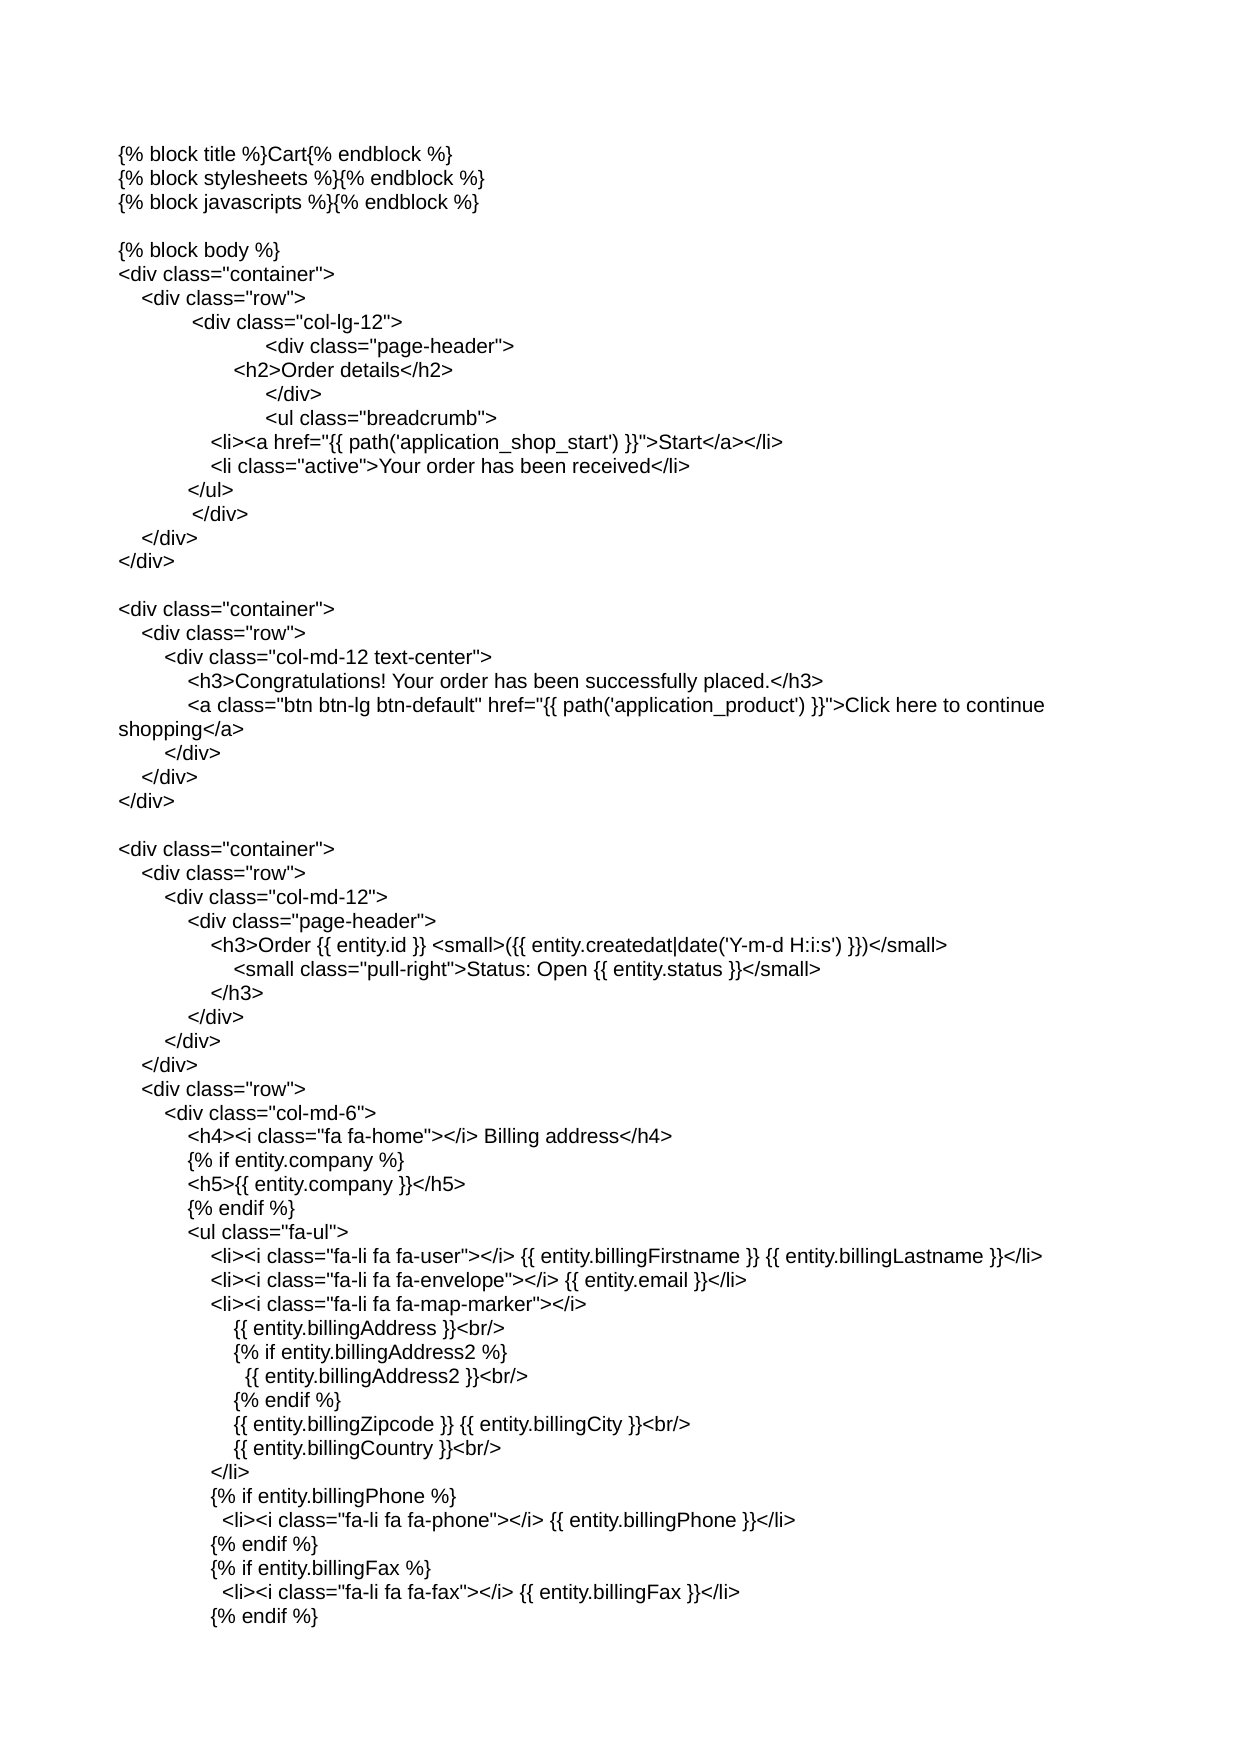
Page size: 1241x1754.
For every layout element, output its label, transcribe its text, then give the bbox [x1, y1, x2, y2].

text </li> [118, 1460, 1122, 1484]
text </div> [118, 741, 1122, 765]
text {% block stylesheets %}{% endblock %} [118, 166, 1122, 190]
text {{ entity.billingCountry }}<br/> [118, 1436, 1122, 1460]
text </h3> [118, 981, 1122, 1004]
text </ul> [118, 477, 1122, 501]
text <li><a href="{{ path('application_shop_start') }}">Start</a></li> [118, 429, 1122, 453]
text <div class="container"> [118, 837, 1122, 861]
text {% endif %} [118, 1603, 1122, 1627]
text {% endif %} [118, 1196, 1122, 1220]
text {% block title %}Cart{% endblock %} [118, 142, 1122, 166]
text <ul class="fa-ul"> [118, 1220, 1122, 1244]
text <div class="col-lg-12"> [118, 310, 1122, 334]
text {% endif %} [118, 1532, 1122, 1556]
text <h5>{{ entity.company }}</h5> [118, 1172, 1122, 1196]
text <div class="row"> [118, 286, 1122, 310]
text <ul class="breadcrumb"> [118, 406, 1122, 429]
text <h3>Order {{ entity.id }} <small>({{ entity.createdat|date('Y-m-d H:i:s') }})</small> [118, 933, 1122, 957]
text <div class="page-header"> [118, 909, 1122, 933]
text {% if entity.billingFax %} [118, 1556, 1122, 1579]
text {% if entity.billingPhone %} [118, 1484, 1122, 1508]
text </div> [118, 1004, 1122, 1028]
text {% block body %} [118, 238, 1122, 262]
text <h3>Congratulations! Your order has been successfully placed.</h3> [118, 669, 1122, 693]
text {{ entity.billingAddress }}<br/> [118, 1316, 1122, 1340]
text </div> [118, 1052, 1122, 1076]
text <div class="container"> [118, 262, 1122, 286]
text {% endif %} [118, 1388, 1122, 1412]
text <li><i class="fa-li fa fa-fax"></i> {{ entity.billingFax }}</li> [118, 1579, 1122, 1603]
text <div class="row"> [118, 861, 1122, 885]
text </div> [118, 501, 1122, 525]
text </div> [118, 382, 1122, 406]
text <li class="active">Your order has been received</li> [118, 453, 1122, 477]
text </div> [118, 549, 1122, 573]
text <li><i class="fa-li fa fa-envelope"></i> {{ entity.email }}</li> [118, 1268, 1122, 1292]
text <div class="col-md-6"> [118, 1100, 1122, 1124]
text <li><i class="fa-li fa fa-user"></i> {{ entity.billingFirstname }} {{ entity.billingLastname }}</li> [118, 1244, 1122, 1268]
text <div class="row"> [118, 1076, 1122, 1100]
text <div class="col-md-12 text-center"> [118, 645, 1122, 669]
text <li><i class="fa-li fa fa-map-marker"></i> [118, 1292, 1122, 1316]
text <div class="page-header"> [118, 334, 1122, 358]
text </div> [118, 1028, 1122, 1052]
text </div> [118, 525, 1122, 549]
text <li><i class="fa-li fa fa-phone"></i> {{ entity.billingPhone }}</li> [118, 1508, 1122, 1532]
text {% if entity.company %} [118, 1148, 1122, 1172]
text {{ entity.billingZipcode }} {{ entity.billingCity }}<br/> [118, 1412, 1122, 1436]
text <div class="row"> [118, 621, 1122, 645]
text <h2>Order details</h2> [118, 358, 1122, 382]
text <div class="container"> [118, 597, 1122, 621]
text </div> [118, 789, 1122, 813]
text <div class="col-md-12"> [118, 885, 1122, 909]
text {% block javascripts %}{% endblock %} [118, 190, 1122, 214]
text </div> [118, 765, 1122, 789]
text <small class="pull-right">Status: Open {{ entity.status }}</small> [118, 957, 1122, 981]
text <a class="btn btn-lg btn-default" href="{{ path('application_product') }}">Click here to continue shopping</a> [118, 693, 1122, 741]
text {{ entity.billingAddress2 }}<br/> [118, 1364, 1122, 1388]
text <h4><i class="fa fa-home"></i> Billing address</h4> [118, 1124, 1122, 1148]
text {% if entity.billingAddress2 %} [118, 1340, 1122, 1364]
